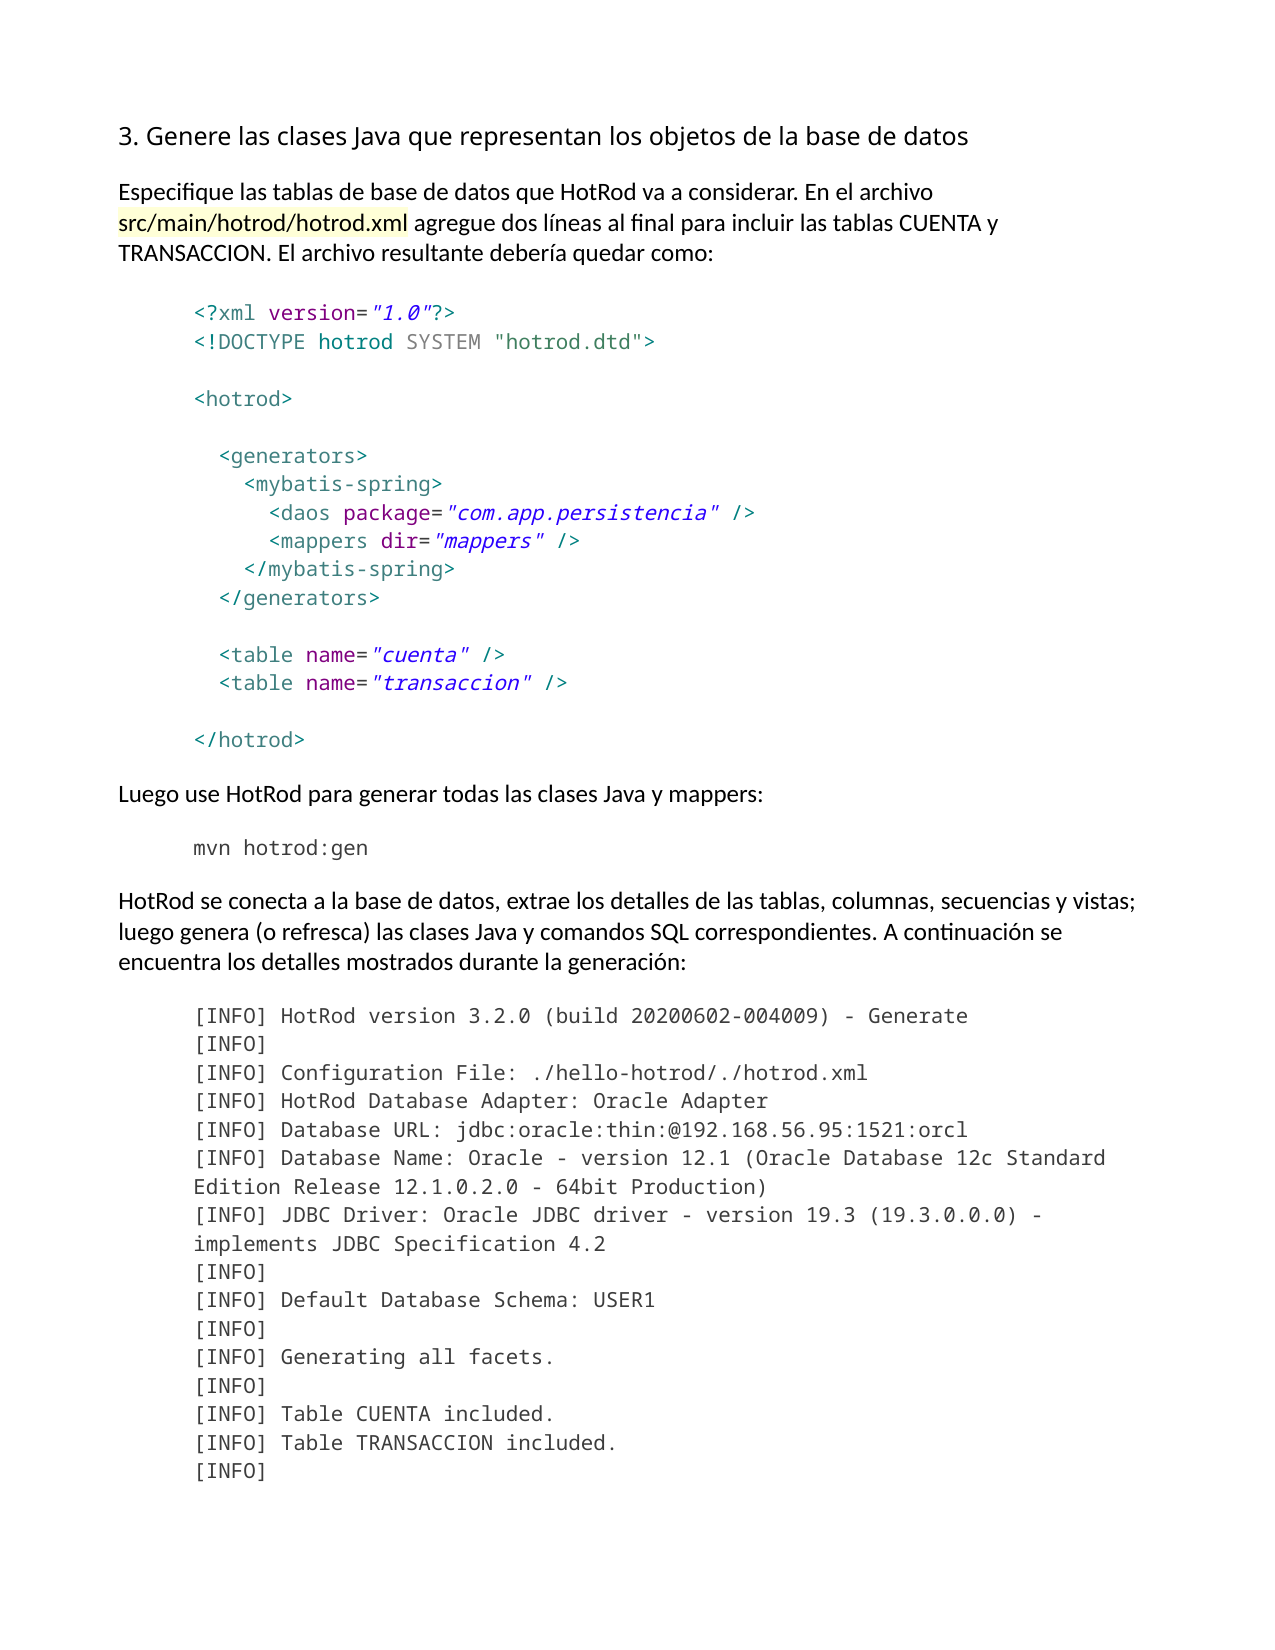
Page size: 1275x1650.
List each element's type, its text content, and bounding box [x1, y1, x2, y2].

text [INFO] HotRod version 3.2.0 (build 20200602-004009) - Generate [193, 1001, 1157, 1029]
text [INFO] Table CUENTA included. [193, 1399, 1157, 1428]
text [INFO] HotRod Database Adapter: Oracle Adapter [193, 1086, 1157, 1115]
text [INFO] [193, 1456, 1157, 1484]
text <mappers dir="mappers" /> [193, 526, 1157, 554]
text </hotrod> [193, 725, 1157, 753]
text [INFO] Configuration File: ./hello-hotrod/./hotrod.xml [193, 1058, 1157, 1086]
text 3. Genere las clases Java que representan los objetos de la base de datos [118, 118, 1157, 152]
text Especifique las tablas de base de datos que HotRod va a considerar. En el archivo src/main/hotrod/hotrod.xml agregue dos líneas al final para incluir las tablas CUENTA y TRANSACCION. El archivo resultante debería quedar como: [118, 176, 1157, 268]
text <?xml version="1.0"?> [193, 298, 1157, 327]
text [INFO] [193, 1371, 1157, 1399]
text [INFO] Generating all facets. [193, 1342, 1157, 1371]
text [INFO] [193, 1314, 1157, 1342]
text <table name="cuenta" /> [193, 640, 1157, 668]
text <generators> [193, 441, 1157, 469]
text [INFO] JDBC Driver: Oracle JDBC driver - version 19.3 (19.3.0.0.0) - implements JDBC Specification 4.2 [193, 1200, 1157, 1257]
text [INFO] Database URL: jdbc:oracle:thin:@192.168.56.95:1521:orcl [193, 1115, 1157, 1143]
text <daos package="com.app.persistencia" /> [193, 498, 1157, 526]
text Luego use HotRod para generar todas las clases Java y mappers: [118, 778, 1157, 808]
text </mybatis-spring> [193, 554, 1157, 583]
text </generators> [193, 583, 1157, 611]
text <hotrod> [193, 384, 1157, 412]
text mvn hotrod:gen [193, 833, 1157, 861]
text [INFO] Database Name: Oracle - version 12.1 (Oracle Database 12c Standard Edition Release 12.1.0.2.0 - 64bit Production) [193, 1143, 1157, 1200]
text <mybatis-spring> [193, 469, 1157, 498]
text [INFO] Default Database Schema: USER1 [193, 1286, 1157, 1314]
text [INFO] [193, 1029, 1157, 1058]
text <!DOCTYPE hotrod SYSTEM "hotrod.dtd"> [193, 327, 1157, 355]
text HotRod se conecta a la base de datos, extrae los detalles de las tablas, columnas, secuencias y vistas; luego genera (o refresca) las clases Java y comandos SQL correspondientes. A continuación se encuentra los detalles mostrados durante la generación: [118, 885, 1157, 977]
text [INFO] Table TRANSACCION included. [193, 1428, 1157, 1456]
text <table name="transaccion" /> [193, 668, 1157, 697]
text [INFO] [193, 1257, 1157, 1286]
